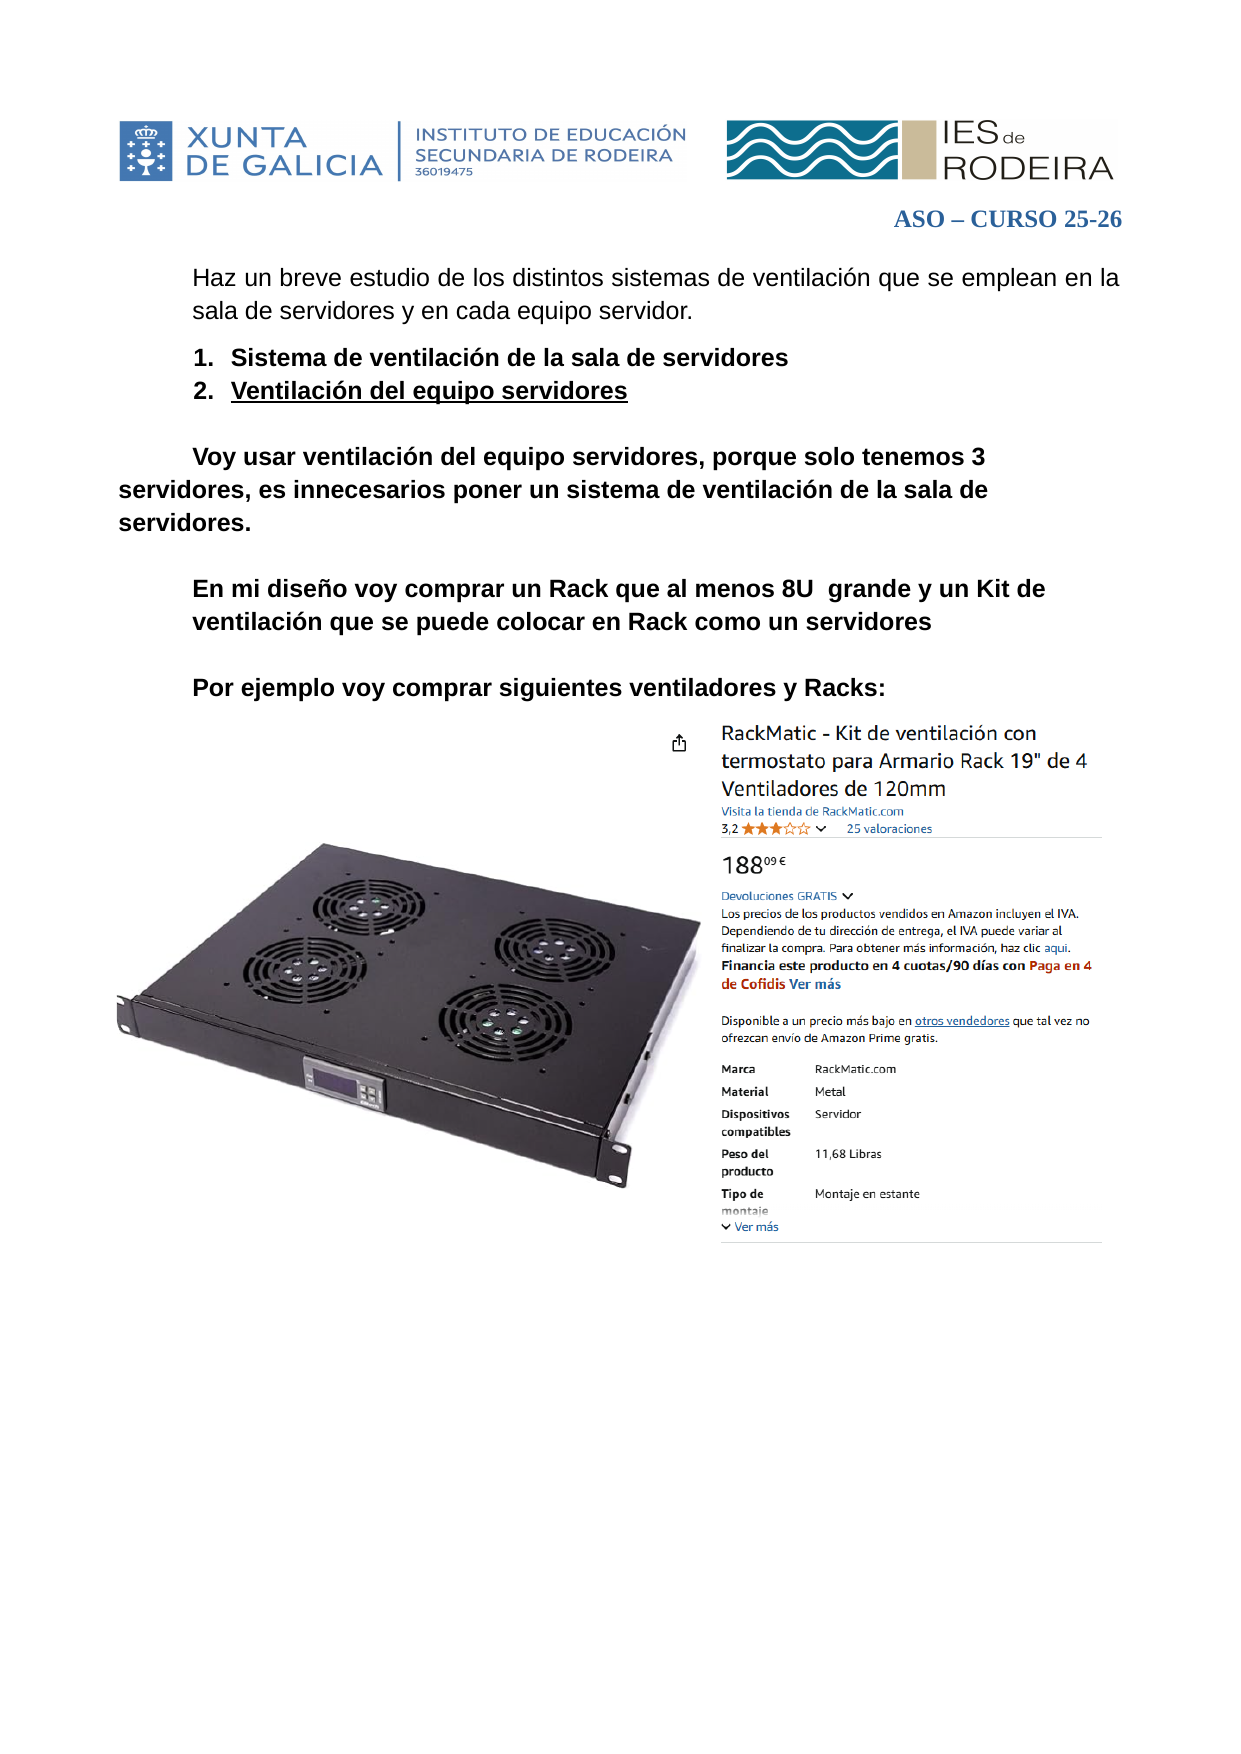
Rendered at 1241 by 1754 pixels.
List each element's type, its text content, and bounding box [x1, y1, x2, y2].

text En mi diseño voy comprar un Rack que al menos 8U grande y un Kit de ventilación que se puede colocar en Rack como un servidores [118, 574, 1122, 636]
list Ventilación del equipo servidores [193, 376, 1122, 405]
text Haz un breve estudio de los distintos sistemas de ventilación que se emplean en la sala de servidores y en cada equipo servidor. [192, 263, 1122, 324]
text Voy usar ventilación del equipo servidores, porque solo tenemos 3 servidores, es innecesarios poner un sistema de ventilación de la sala de servidores. [118, 442, 1122, 537]
picture [118, 120, 687, 182]
picture [725, 119, 1118, 181]
text Por ejemplo voy comprar siguientes ventiladores y Racks: [118, 673, 1122, 702]
list Sistema de ventilación de la sala de servidores [193, 343, 1122, 372]
picture [116, 713, 1121, 1246]
